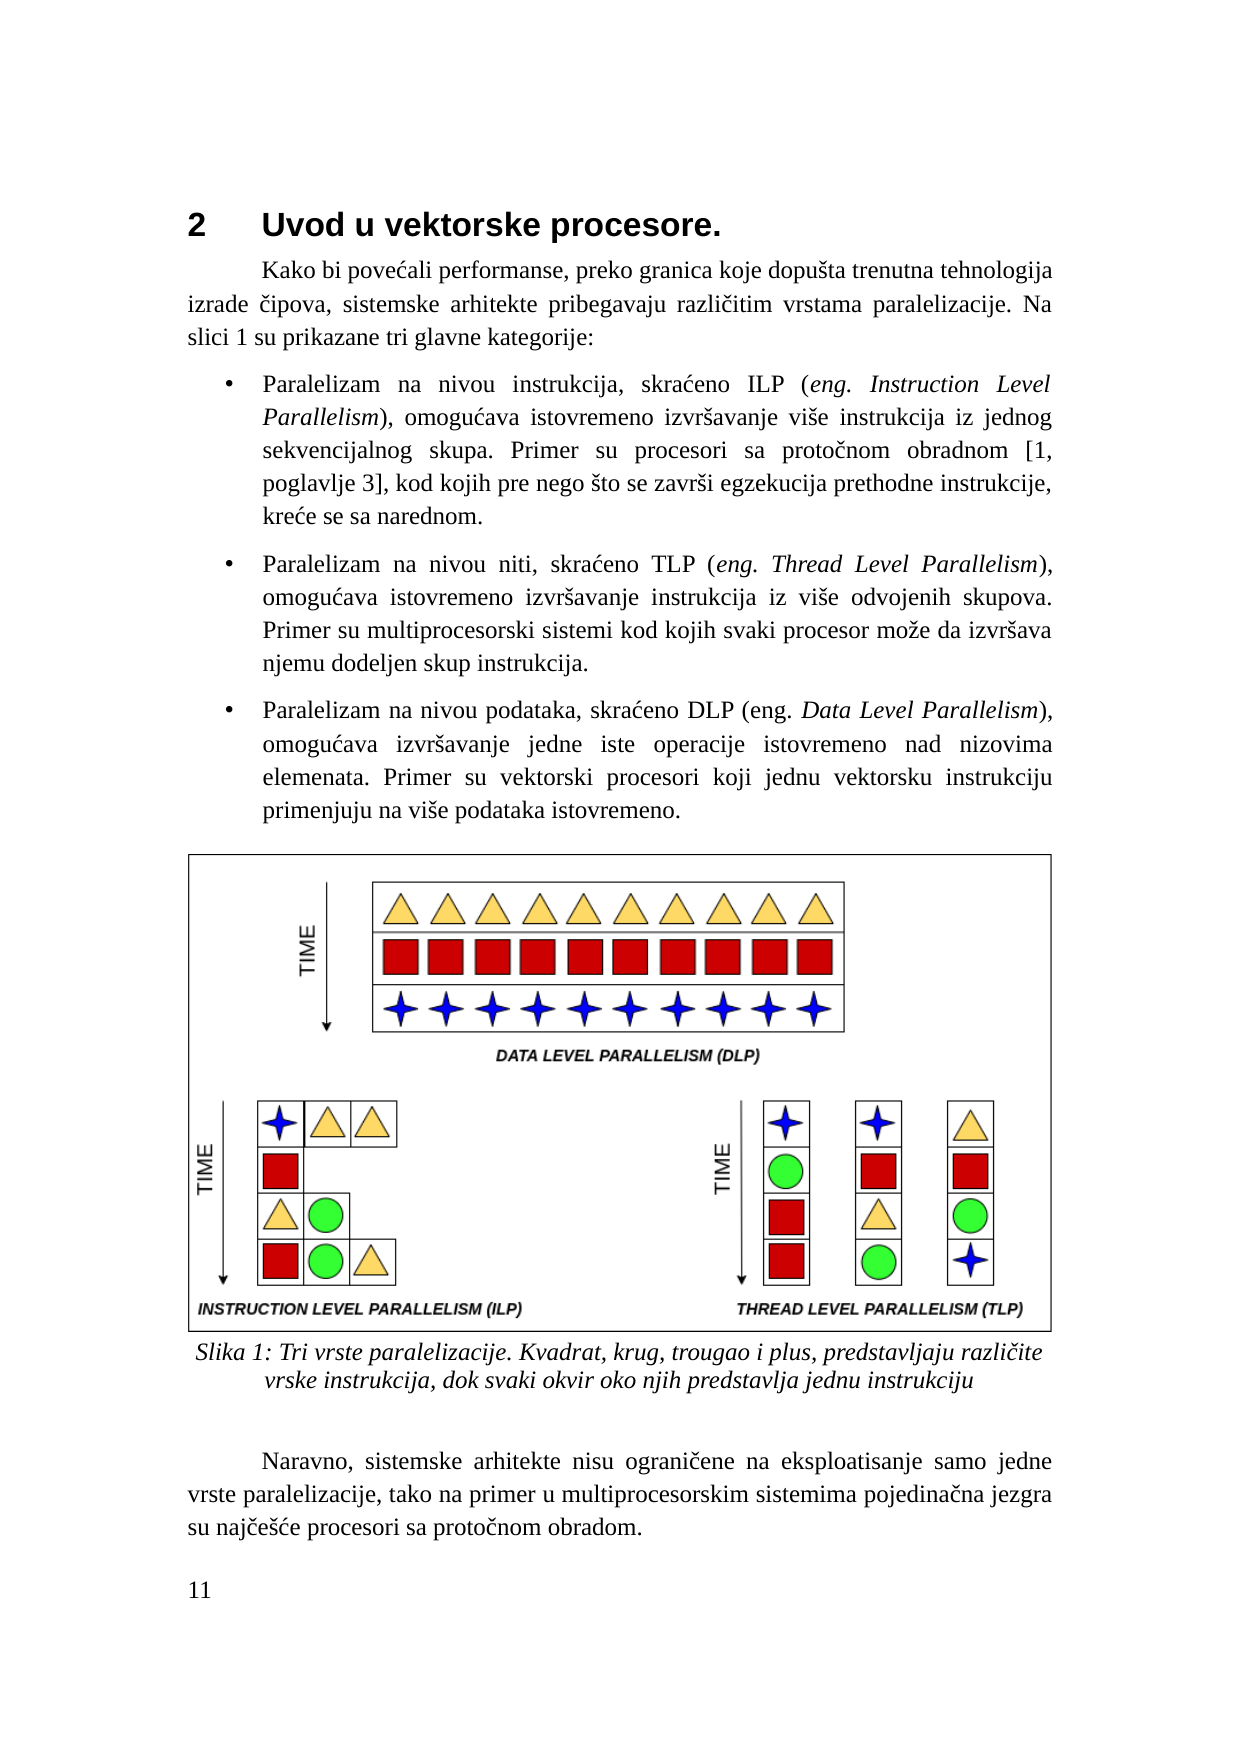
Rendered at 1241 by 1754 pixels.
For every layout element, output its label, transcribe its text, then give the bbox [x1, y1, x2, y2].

list Paralelizam na nivou instrukcija, skraćeno ILP (eng. Instruction Level Parallelism), omogućava istovremeno izvršavanje više instrukcija iz jednog sekvencijalnog skupa. Primer su procesori sa protočnom obradnom [1, poglavlje 3], kod kojih pre nego što se završi egzekucija prethodne instrukcije, kreće se sa narednom. [225, 369, 1053, 530]
list Paralelizam na nivou podataka, skraćeno DLP (eng. Data Level Parallelism), omogućava izvršavanje jedne iste operacije istovremeno nad nizovima elemenata. Primer su vektorski procesori koji jednu vektorsku instrukciju primenjuju na više podataka istovremeno. [225, 696, 1053, 823]
text Slika 1: Tri vrste paralelizacije. Kvadrat, krug, trougao i plus, predstavljaju različite vrske instrukcija, dok svaki okvir oko njih predstavlja jednu instrukciju [187, 1332, 1053, 1394]
text Naravno, sistemske arhitekte nisu ograničene na eksploatisanje samo jedne vrste paralelizacije, tako na primer u multiprocesorskim sistemima pojedinačna jezgra su najčešće procesori sa protočnom obradom. [187, 1446, 1053, 1541]
picture [187, 854, 1053, 1332]
list Paralelizam na nivou niti, skraćeno TLP (eng. Thread Level Parallelism), omogućava istovremeno izvršavanje instrukcija iz više odvojenih skupova. Primer su multiprocesorski sistemi kod kojih svaki procesor može da izvršava njemu dodeljen skup instrukcija. [225, 549, 1053, 677]
subtitle Uvod u vektorske procesore. [187, 204, 1053, 243]
text Kako bi povećali performanse, preko granica koje dopušta trenutna tehnologija izrade čipova, sistemske arhitekte pribegavaju različitim vrstama paralelizacije. Na slici 1 su prikazane tri glavne kategorije: [187, 256, 1053, 350]
